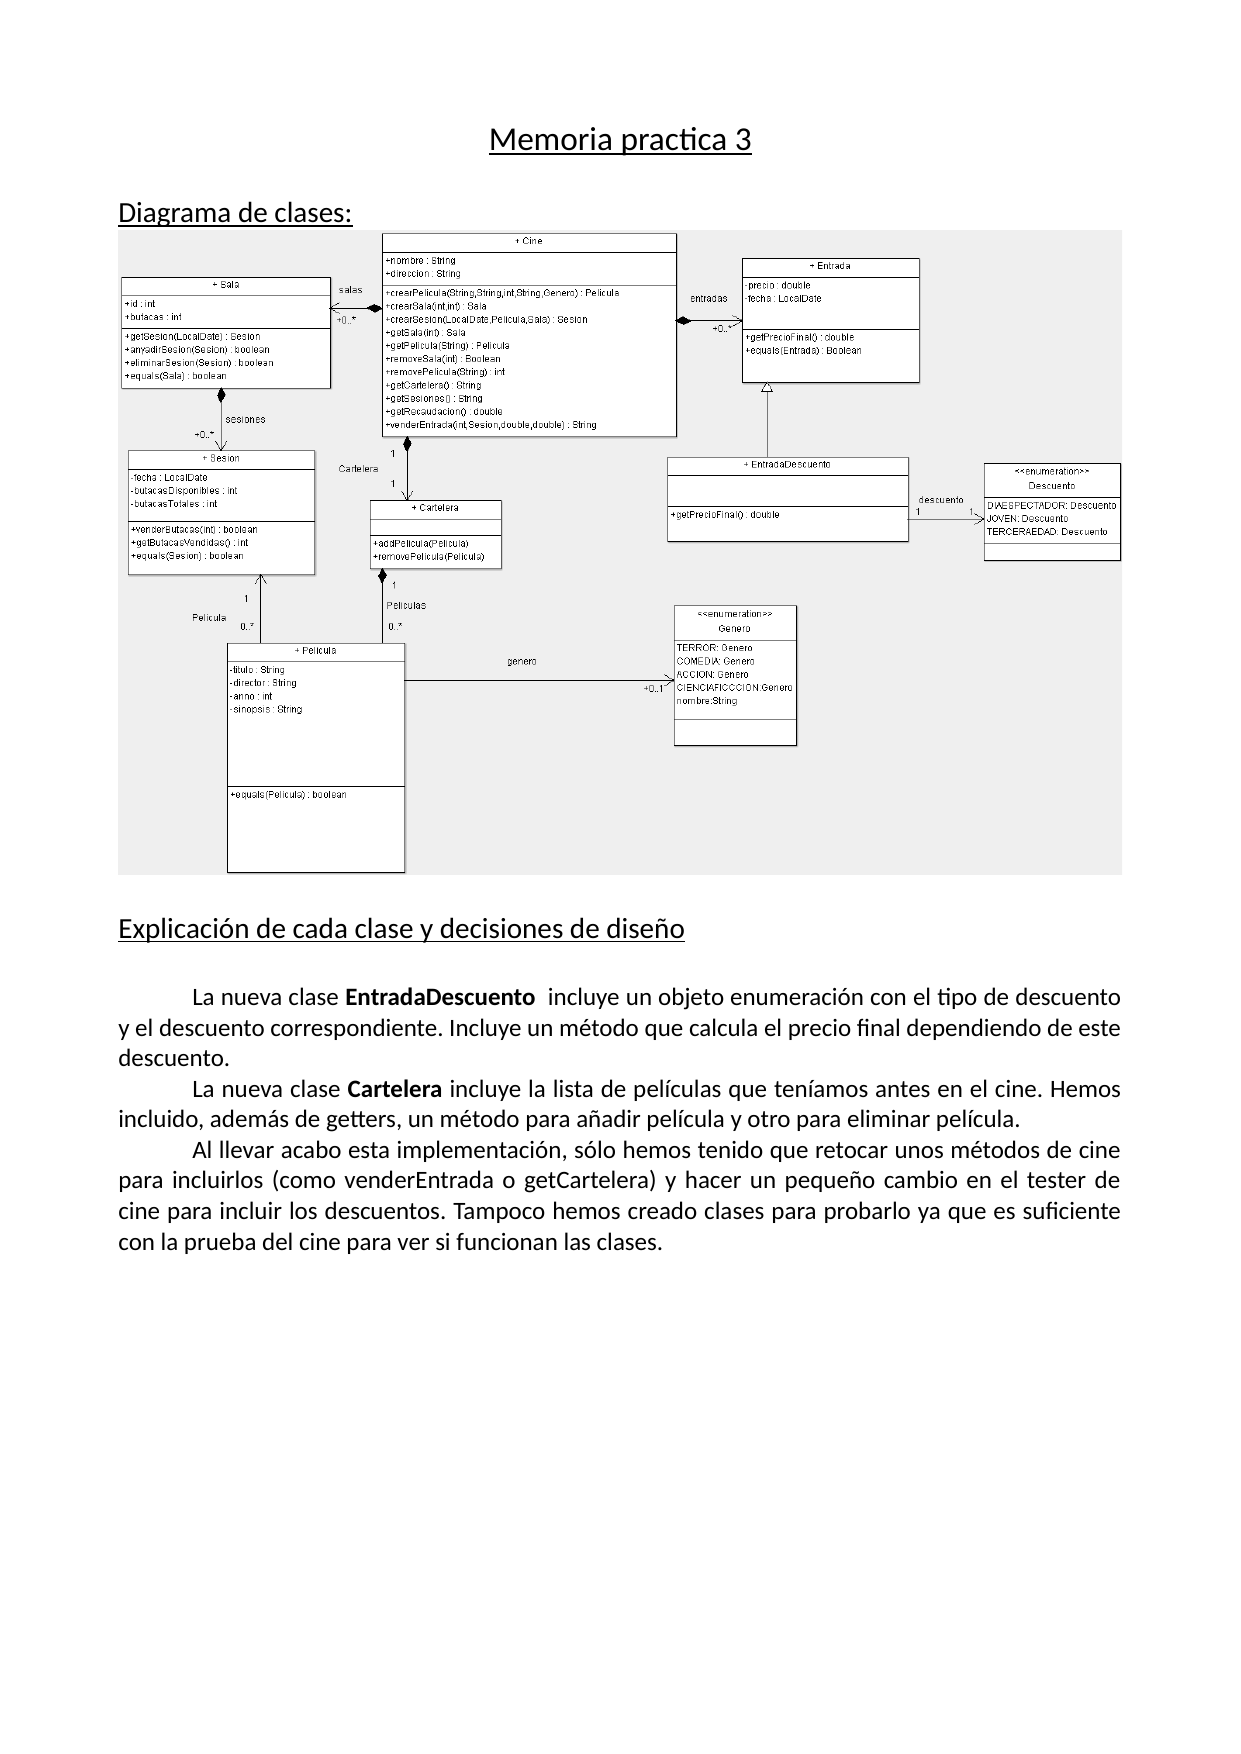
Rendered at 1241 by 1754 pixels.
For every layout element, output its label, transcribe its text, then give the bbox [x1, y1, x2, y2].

text Memoria practica 3 [118, 118, 1122, 159]
text Explicación de cada clase y decisiones de diseño [118, 910, 1122, 946]
text Diagrama de clases: [118, 194, 1122, 230]
picture [118, 230, 1123, 875]
text Al llevar acabo esta implementación, sólo hemos tenido que retocar unos métodos de cine para incluirlos (como venderEntrada o getCartelera) y hacer un pequeño cambio en el tester de cine para incluir los descuentos. Tampoco hemos creado clases para probarlo ya que es suficiente con la prueba del cine para ver si funcionan las clases. [118, 1134, 1122, 1256]
text La nueva clase EntradaDescuento incluye un objeto enumeración con el tipo de descuento y el descuento correspondiente. Incluye un método que calcula el precio final dependiendo de este descuento. [118, 981, 1122, 1073]
text La nueva clase Cartelera incluye la lista de películas que teníamos antes en el cine. Hemos incluido, además de getters, un método para añadir película y otro para eliminar película. [118, 1073, 1122, 1134]
